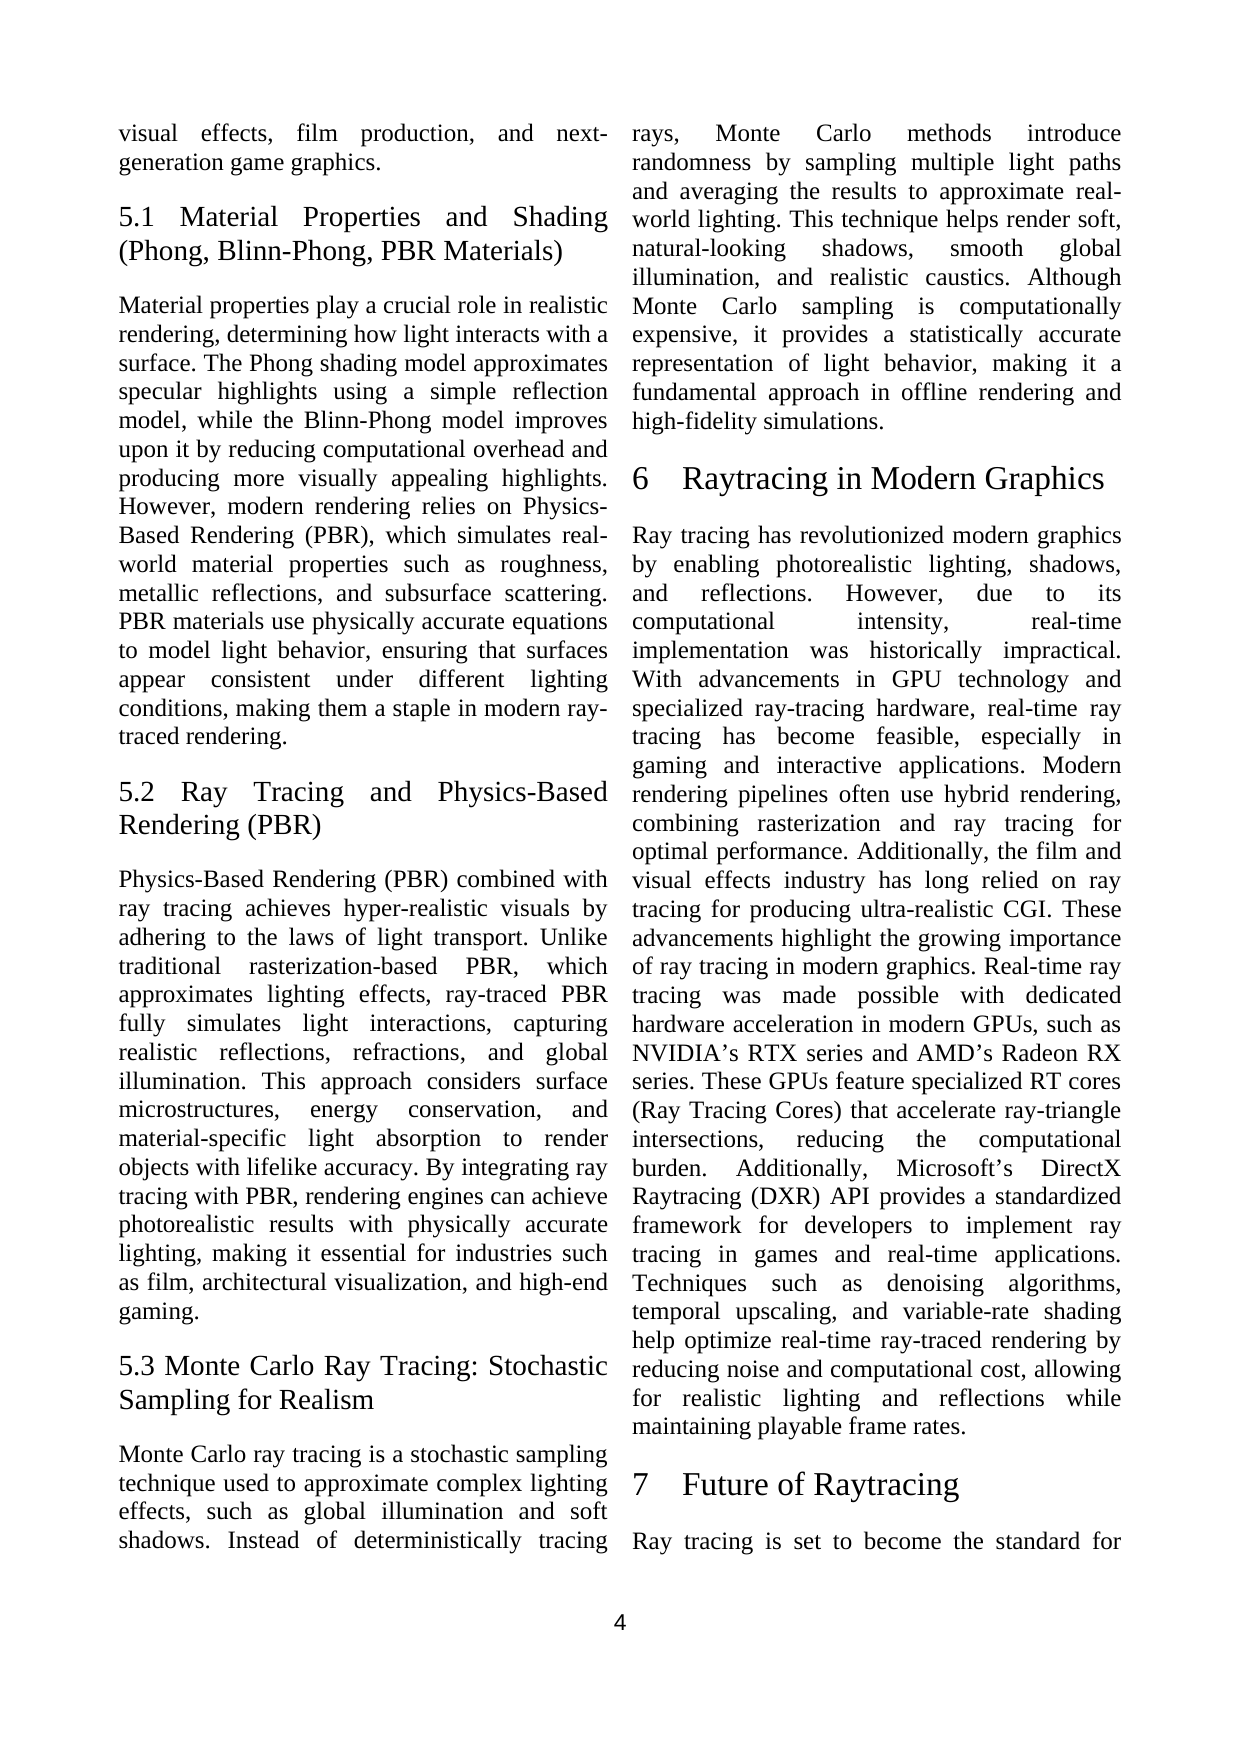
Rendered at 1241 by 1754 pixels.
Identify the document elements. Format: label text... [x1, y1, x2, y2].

text rays, Monte Carlo methods introduce randomness by sampling multiple light paths and averaging the results to approximate real-world lighting. This technique helps render soft, natural-looking shadows, smooth global illumination, and realistic caustics. Although Monte Carlo sampling is computationally expensive, it provides a statistically accurate representation of light behavior, making it a fundamental approach in offline rendering and high-fidelity simulations. [632, 118, 1122, 434]
text visual effects, film production, and next-generation game graphics. [118, 118, 608, 176]
text Ray tracing is set to become the standard for [632, 1526, 1122, 1554]
text Physics-Based Rendering (PBR) combined with ray tracing achieves hyper-realistic visuals by adhering to the laws of light transport. Unlike traditional rasterization-based PBR, which approximates lighting effects, ray-traced PBR fully simulates light interactions, capturing realistic reflections, refractions, and global illumination. This approach considers surface microstructures, energy conservation, and material-specific light absorption to render objects with lifelike accuracy. By integrating ray tracing with PBR, rendering engines can achieve photorealistic results with physically accurate lighting, making it essential for industries such as film, architectural visualization, and high-end gaming. [118, 864, 608, 1324]
text Ray tracing has revolutionized modern graphics by enabling photorealistic lighting, shadows, and reflections. However, due to its computational intensity, real-time implementation was historically impractical. With advancements in GPU technology and specialized ray-tracing hardware, real-time ray tracing has become feasible, especially in gaming and interactive applications. Modern rendering pipelines often use hybrid rendering, combining rasterization and ray tracing for optimal performance. Additionally, the film and visual effects industry has long relied on ray tracing for producing ultra-realistic CGI. These advancements highlight the growing importance of ray tracing in modern graphics. Real-time ray tracing was made possible with dedicated hardware acceleration in modern GPUs, such as NVIDIA’s RTX series and AMD’s Radeon RX series. These GPUs feature specialized RT cores (Ray Tracing Cores) that accelerate ray-triangle intersections, reducing the computational burden. Additionally, Microsoft’s DirectX Raytracing (DXR) API provides a standardized framework for developers to implement ray tracing in games and real-time applications. Techniques such as denoising algorithms, temporal upscaling, and variable-rate shading help optimize real-time ray-traced rendering by reducing noise and computational cost, allowing for realistic lighting and reflections while maintaining playable frame rates. [632, 520, 1122, 1440]
text 5.3 Monte Carlo Ray Tracing: Stochastic Sampling for Realism [118, 1348, 608, 1415]
text 5.2 Ray Tracing and Physics-Based Rendering (PBR) [118, 774, 608, 841]
text 6 Raytracing in Modern Graphics [632, 458, 1122, 497]
text Monte Carlo ray tracing is a stochastic sampling technique used to approximate complex lighting effects, such as global illumination and soft shadows. Instead of deterministically tracing [118, 1439, 608, 1554]
text 5.1 Material Properties and Shading (Phong, Blinn-Phong, PBR Materials) [118, 199, 608, 267]
text 7 Future of Raytracing [632, 1464, 1122, 1502]
text Material properties play a crucial role in realistic rendering, determining how light interacts with a surface. The Phong shading model approximates specular highlights using a simple reflection model, while the Blinn-Phong model improves upon it by reducing computational overhead and producing more visually appealing highlights. However, modern rendering relies on Physics-Based Rendering (PBR), which simulates real-world material properties such as roughness, metallic reflections, and subsurface scattering. PBR materials use physically accurate equations to model light behavior, ensuring that surfaces appear consistent under different lighting conditions, making them a staple in modern ray-traced rendering. [118, 290, 608, 750]
